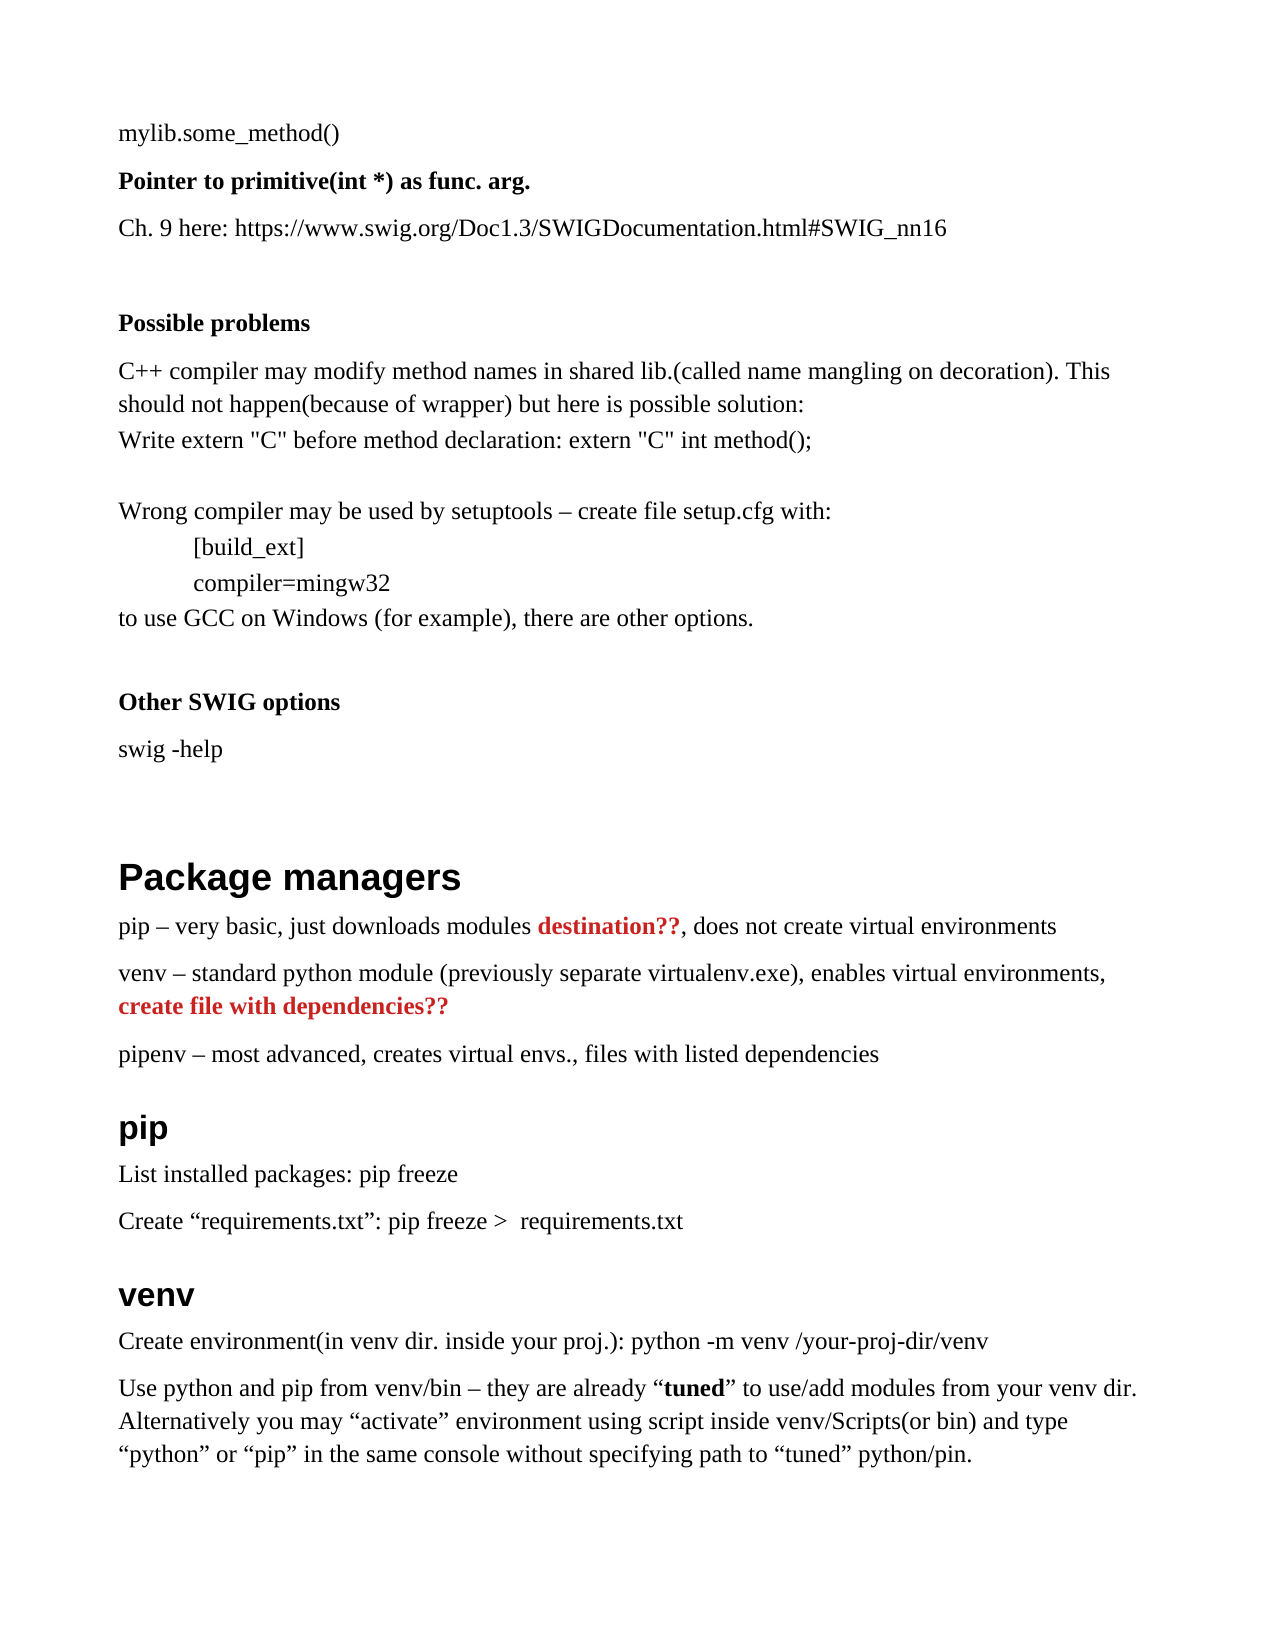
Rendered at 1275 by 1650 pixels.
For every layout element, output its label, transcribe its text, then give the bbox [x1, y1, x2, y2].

text Possible problems [118, 308, 1157, 337]
text [build_ext] [193, 532, 1157, 561]
subtitle venv [118, 1275, 1157, 1313]
text List installed packages: pip freeze [118, 1159, 1157, 1187]
text Write extern "C" before method declaration: extern "C" int method(); [118, 425, 1157, 454]
text Create “requirements.txt”: pip freeze > requirements.txt [118, 1206, 1157, 1235]
text mylib.some_method() [118, 118, 1157, 147]
text pipenv – most advanced, creates virtual envs., files with listed dependencies [118, 1039, 1157, 1068]
text Wrong compiler may be used by setuptools – create file setup.cfg with: [118, 496, 1157, 525]
subtitle pip [118, 1107, 1157, 1146]
text Create environment(in venv dir. inside your proj.): python -m venv /your-proj-dir/venv [118, 1326, 1157, 1354]
text pip – very basic, just downloads modules destination??, does not create virtual environments [118, 911, 1157, 939]
subtitle Package managers [118, 855, 1157, 898]
text compiler=mingw32 [193, 568, 1157, 597]
text swig -help [118, 734, 1157, 763]
text Other SWIG options [118, 687, 1157, 716]
text Ch. 9 here: https://www.swig.org/Doc1.3/SWIGDocumentation.html#SWIG_nn16 [118, 213, 1157, 242]
text to use GCC on Windows (for example), there are other options. [118, 603, 1157, 632]
text Pointer to primitive(int *) as func. arg. [118, 166, 1157, 194]
text venv – standard python module (previously separate virtualenv.exe), enables virtual environments, create file with dependencies?? [118, 958, 1157, 1020]
text C++ compiler may modify method names in shared lib.(called name mangling on decoration). This should not happen(because of wrapper) but here is possible solution: [118, 356, 1157, 418]
text Use python and pip from venv/bin – they are already “tuned” to use/add modules from your venv dir. Alternatively you may “activate” environment using script inside venv/Scripts(or bin) and type “python” or “pip” in the same console without specifying path to “tuned” python/pin. [118, 1373, 1157, 1468]
